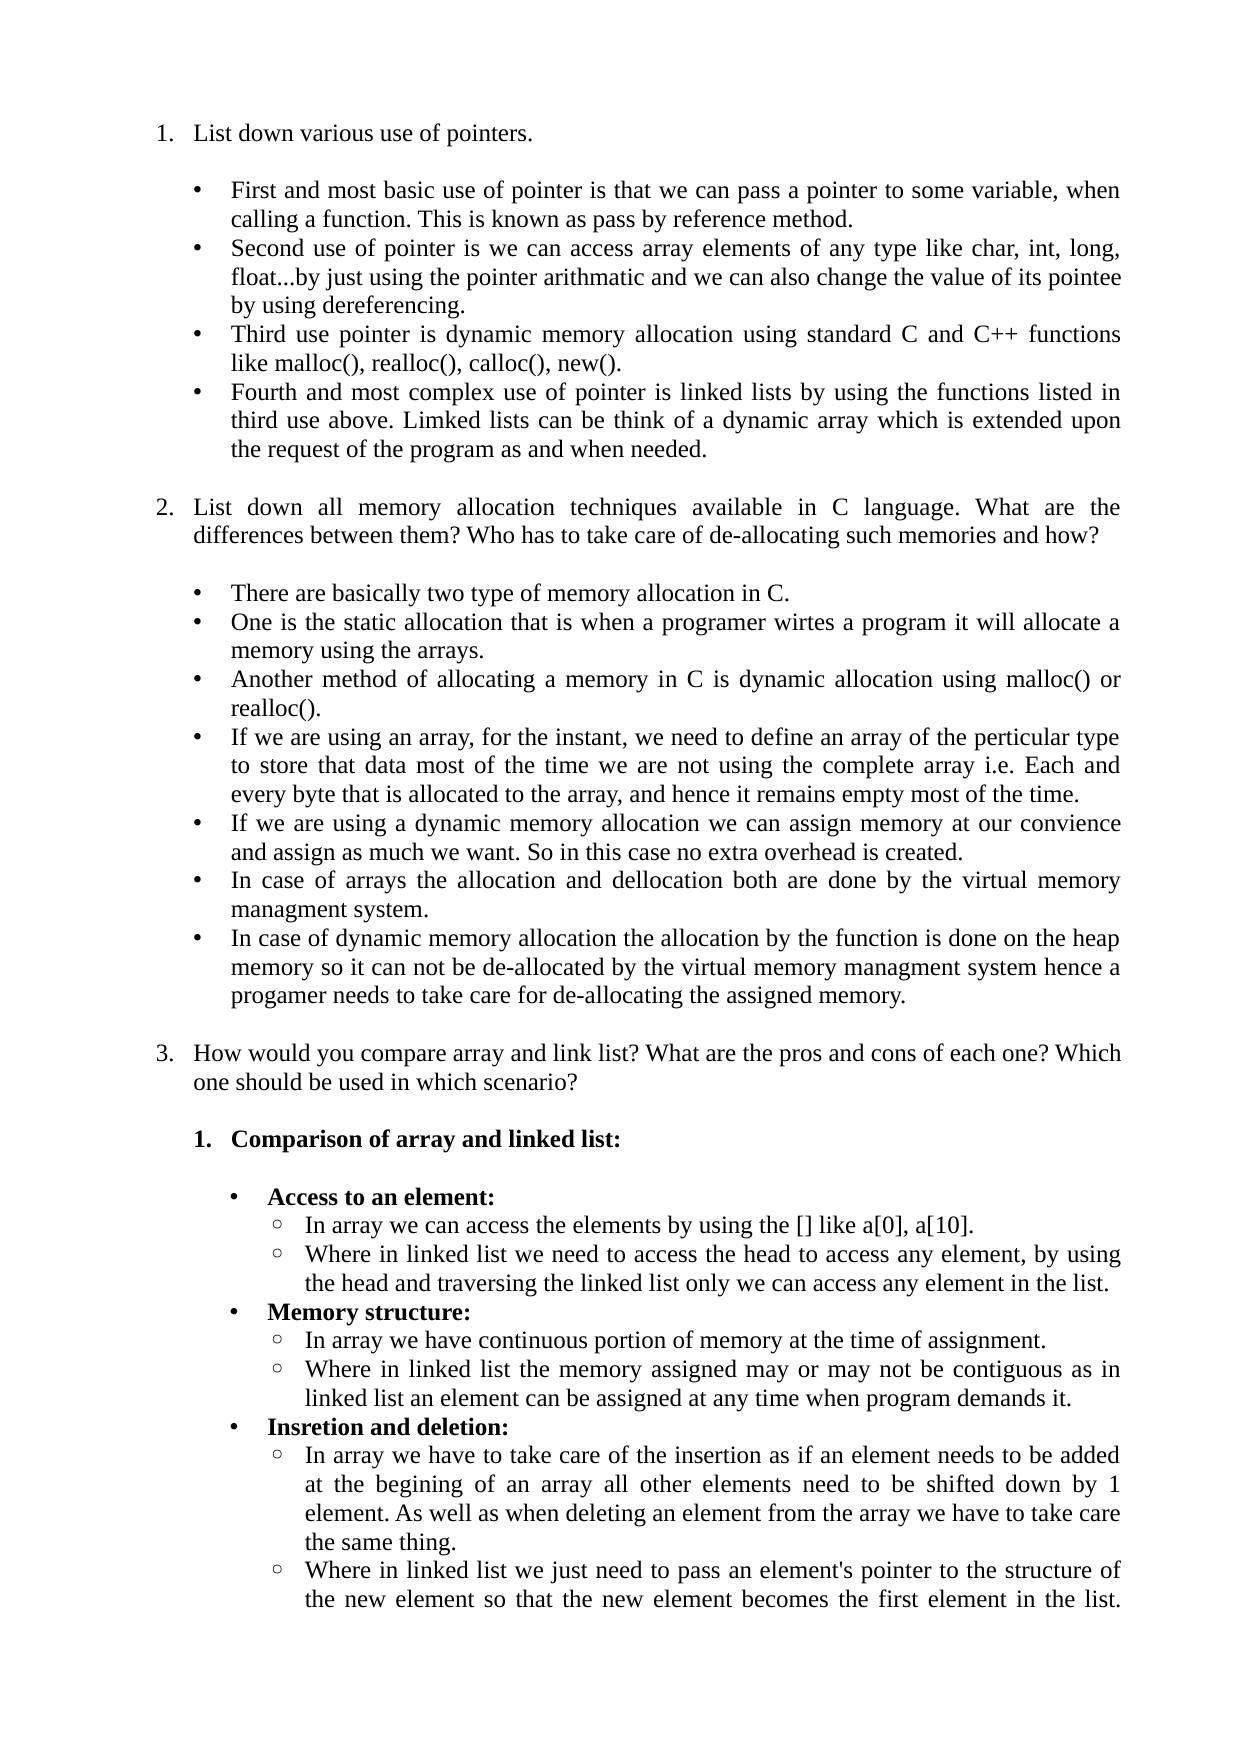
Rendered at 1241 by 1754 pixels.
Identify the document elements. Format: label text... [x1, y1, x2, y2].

list If we are using a dynamic memory allocation we can assign memory at our convience and assign as much we want. So in this case no extra overhead is created. [193, 808, 1122, 866]
list Comparison of array and linked list: [193, 1124, 1122, 1153]
list List down various use of pointers. [156, 118, 1122, 147]
list In array we have continuous portion of memory at the time of assignment. [267, 1326, 1122, 1354]
list In case of dynamic memory allocation the allocation by the function is done on the heap memory so it can not be de-allocated by the virtual memory managment system hence a progamer needs to take care for de-allocating the assigned memory. [193, 923, 1122, 1009]
list In case of arrays the allocation and dellocation both are done by the virtual memory managment system. [193, 866, 1122, 923]
list Where in linked list the memory assigned may or may not be contiguous as in linked list an element can be assigned at any time when program demands it. [267, 1354, 1122, 1412]
list If we are using an array, for the instant, we need to define an array of the perticular type to store that data most of the time we are not using the complete array i.e. Each and every byte that is allocated to the array, and hence it remains empty most of the time. [193, 722, 1122, 808]
list Third use pointer is dynamic memory allocation using standard C and C++ functions like malloc(), realloc(), calloc(), new(). [193, 319, 1122, 377]
list Where in linked list we just need to pass an element's pointer to the structure of the new element so that the new element becomes the first element in the list. [267, 1556, 1122, 1613]
list First and most basic use of pointer is that we can pass a pointer to some variable, when calling a function. This is known as pass by reference method. [193, 176, 1122, 233]
list How would you compare array and link list? What are the pros and cons of each one? Which one should be used in which scenario? [156, 1038, 1122, 1096]
list In array we can access the elements by using the [] like a[0], a[10]. [267, 1211, 1122, 1239]
list List down all memory allocation techniques available in C language. What are the differences between them? Who has to take care of de-allocating such memories and how? [156, 492, 1122, 549]
list In array we have to take care of the insertion as if an element needs to be added at the begining of an array all other elements need to be shifted down by 1 element. As well as when deleting an element from the array we have to take care the same thing. [267, 1441, 1122, 1556]
list Access to an element: [229, 1182, 1122, 1211]
list Where in linked list we need to access the head to access any element, by using the head and traversing the linked list only we can access any element in the list. [267, 1239, 1122, 1297]
list Another method of allocating a memory in C is dynamic allocation using malloc() or realloc(). [193, 664, 1122, 722]
list Insretion and deletion: [229, 1412, 1122, 1441]
list There are basically two type of memory allocation in C. [193, 578, 1122, 607]
list Second use of pointer is we can access array elements of any type like char, int, long, float...by just using the pointer arithmatic and we can also change the value of its pointee by using dereferencing. [193, 233, 1122, 319]
list Memory structure: [229, 1297, 1122, 1326]
list One is the static allocation that is when a programer wirtes a program it will allocate a memory using the arrays. [193, 607, 1122, 664]
list Fourth and most complex use of pointer is linked lists by using the functions listed in third use above. Limked lists can be think of a dynamic array which is extended upon the request of the program as and when needed. [193, 377, 1122, 463]
